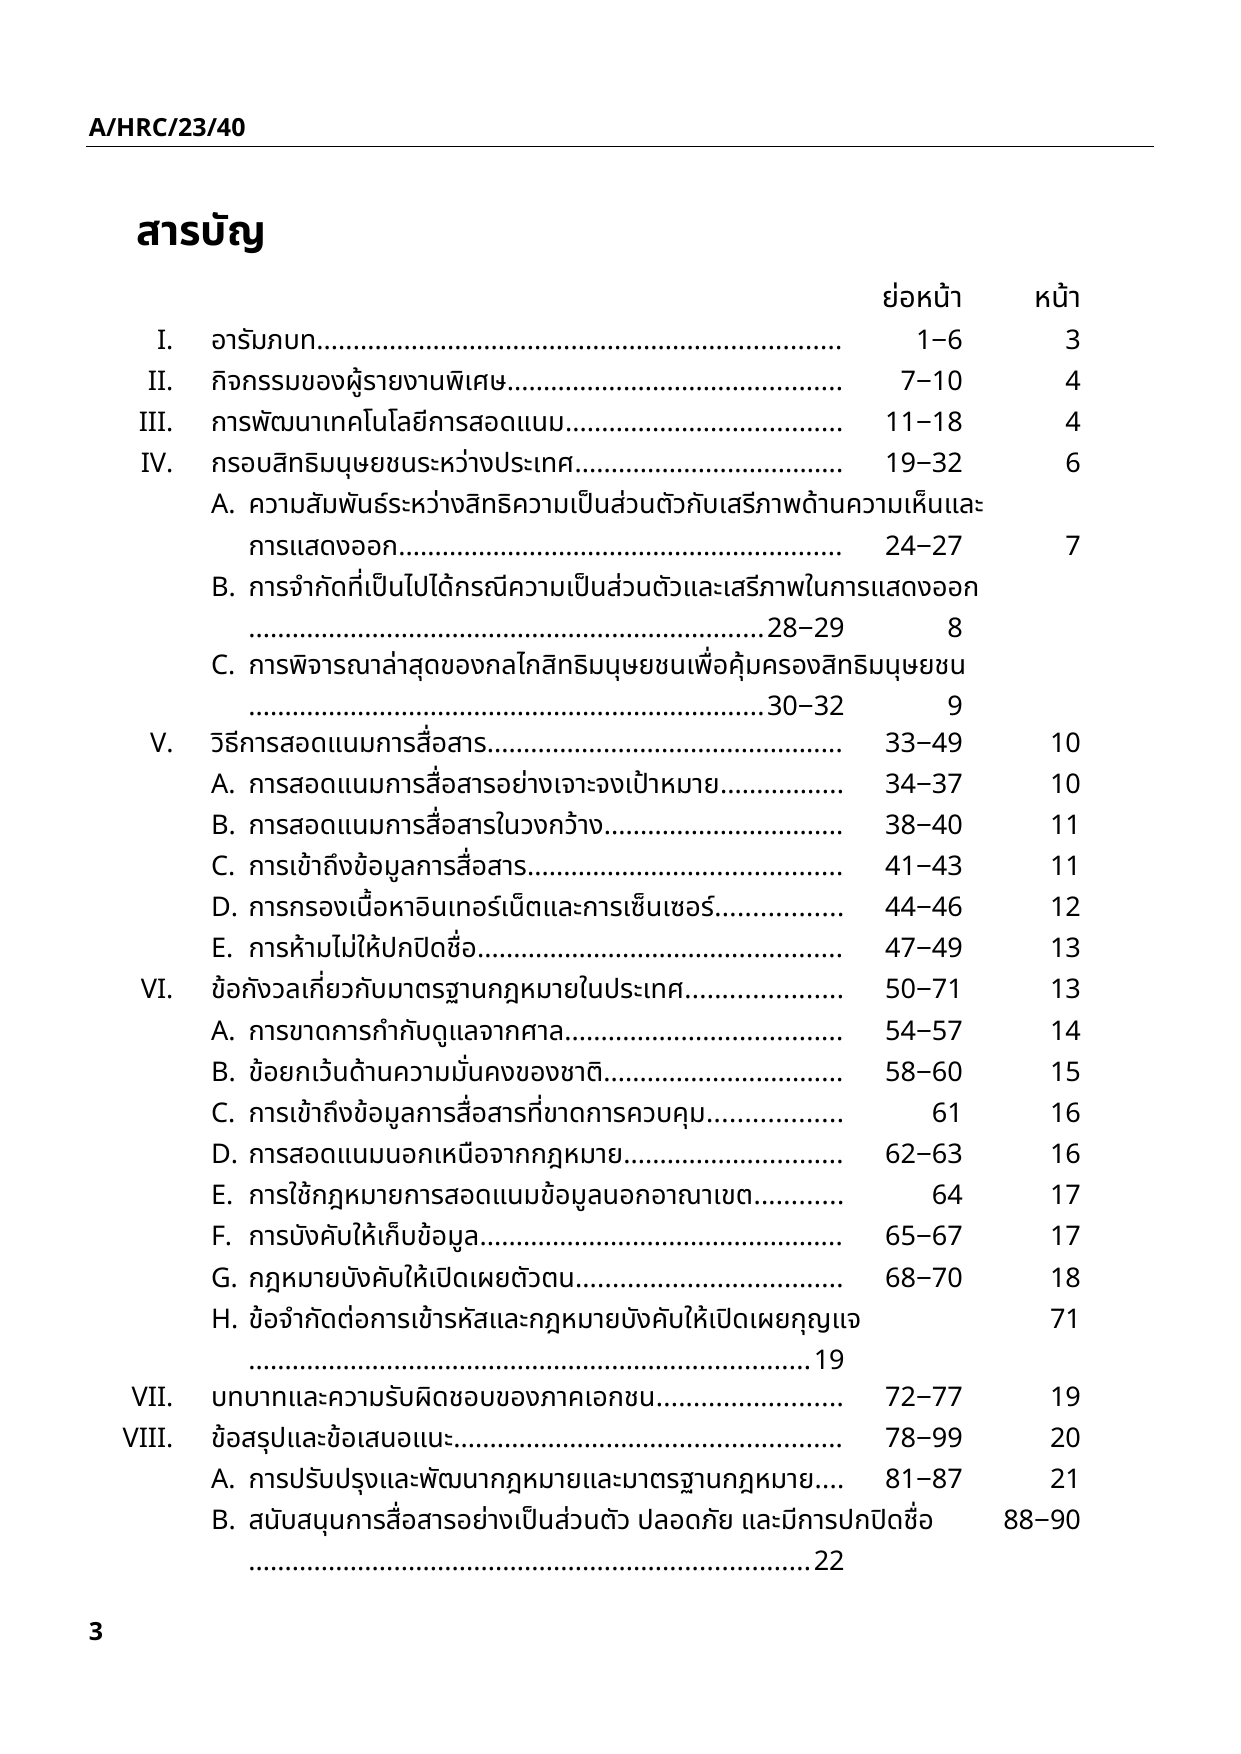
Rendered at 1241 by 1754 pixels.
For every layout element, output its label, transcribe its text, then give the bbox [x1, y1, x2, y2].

list กิจกรรมของผู้รายงานพิเศษ 7−10 4 [173, 361, 1104, 402]
list อารัมภบท 1−6 3 [173, 320, 1104, 361]
list วิธีการสอดแนมการสื่อสาร 33−49 10 [173, 723, 1104, 764]
list การพัฒนาเทคโนโลยีการสอดแนม 11−18 4 [173, 402, 1104, 444]
list การสอดแนมการสื่อสารในวงกว้าง 38−40 11 [211, 805, 1104, 847]
list การใช้กฎหมายการสอดแนมข้อมูลนอกอาณาเขต 64 17 [211, 1176, 1104, 1217]
list การสอดแนมการสื่อสารอย่างเจาะจงเป้าหมาย 34−37 10 [211, 764, 1104, 805]
list การห้ามไม่ให้ปกปิดชื่อ 47−49 13 [211, 929, 1104, 970]
subtitle สารบัญ [136, 201, 1104, 264]
list ข้อยกเว้นด้านความมั่นคงของชาติ 58−60 15 [211, 1052, 1104, 1093]
list บทบาทและความรับผิดชอบของภาคเอกชน 72−77 19 [173, 1377, 1104, 1418]
list ความสัมพันธ์ระหว่างสิทธิความเป็นส่วนตัวกับเสรีภาพด้านความเห็นและ การแสดงออก 24−27 7 [211, 485, 1104, 567]
list การเข้าถึงข้อมูลการสื่อสารที่ขาดการควบคุม 61 16 [211, 1093, 1104, 1134]
list ข้อกังวลเกี่ยวกับมาตรฐานกฎหมายในประเทศ 50−71 13 [173, 970, 1104, 1011]
list กรอบสิทธิมนุษยชนระหว่างประเทศ 19−32 6 [173, 444, 1104, 485]
list การจำกัดที่เป็นไปได้กรณีความเป็นส่วนตัวและเสรีภาพในการแสดงออก 28−29 8 [211, 567, 1104, 645]
text ย่อหน้า หน้า [136, 276, 1104, 320]
list ข้อจำกัดต่อการเข้ารหัสและกฎหมายบังคับให้เปิดเผยกุญแจ 71 19 [211, 1299, 1104, 1377]
list การบังคับให้เก็บข้อมูล 65−67 17 [211, 1217, 1104, 1258]
list การเข้าถึงข้อมูลการสื่อสาร 41−43 11 [211, 847, 1104, 888]
list ข้อสรุปและข้อเสนอแนะ 78−99 20 [173, 1418, 1104, 1459]
list การปรับปรุงและพัฒนากฎหมายและมาตรฐานกฎหมาย 81−87 21 [211, 1459, 1104, 1501]
list การพิจารณาล่าสุดของกลไกสิทธิมนุษยชนเพื่อคุ้มครองสิทธิมนุษยชน 30−32 9 [211, 645, 1104, 723]
list สนับสนุนการสื่อสารอย่างเป็นส่วนตัว ปลอดภัย และมีการปกปิดชื่อ 88−90 22 [211, 1501, 1104, 1579]
list กฎหมายบังคับให้เปิดเผยตัวตน 68−70 18 [211, 1258, 1104, 1299]
list การขาดการกำกับดูแลจากศาล 54−57 14 [211, 1011, 1104, 1052]
list การกรองเนื้อหาอินเทอร์เน็ตและการเซ็นเซอร์ 44−46 12 [211, 888, 1104, 929]
list การสอดแนมนอกเหนือจากกฎหมาย 62−63 16 [211, 1134, 1104, 1176]
